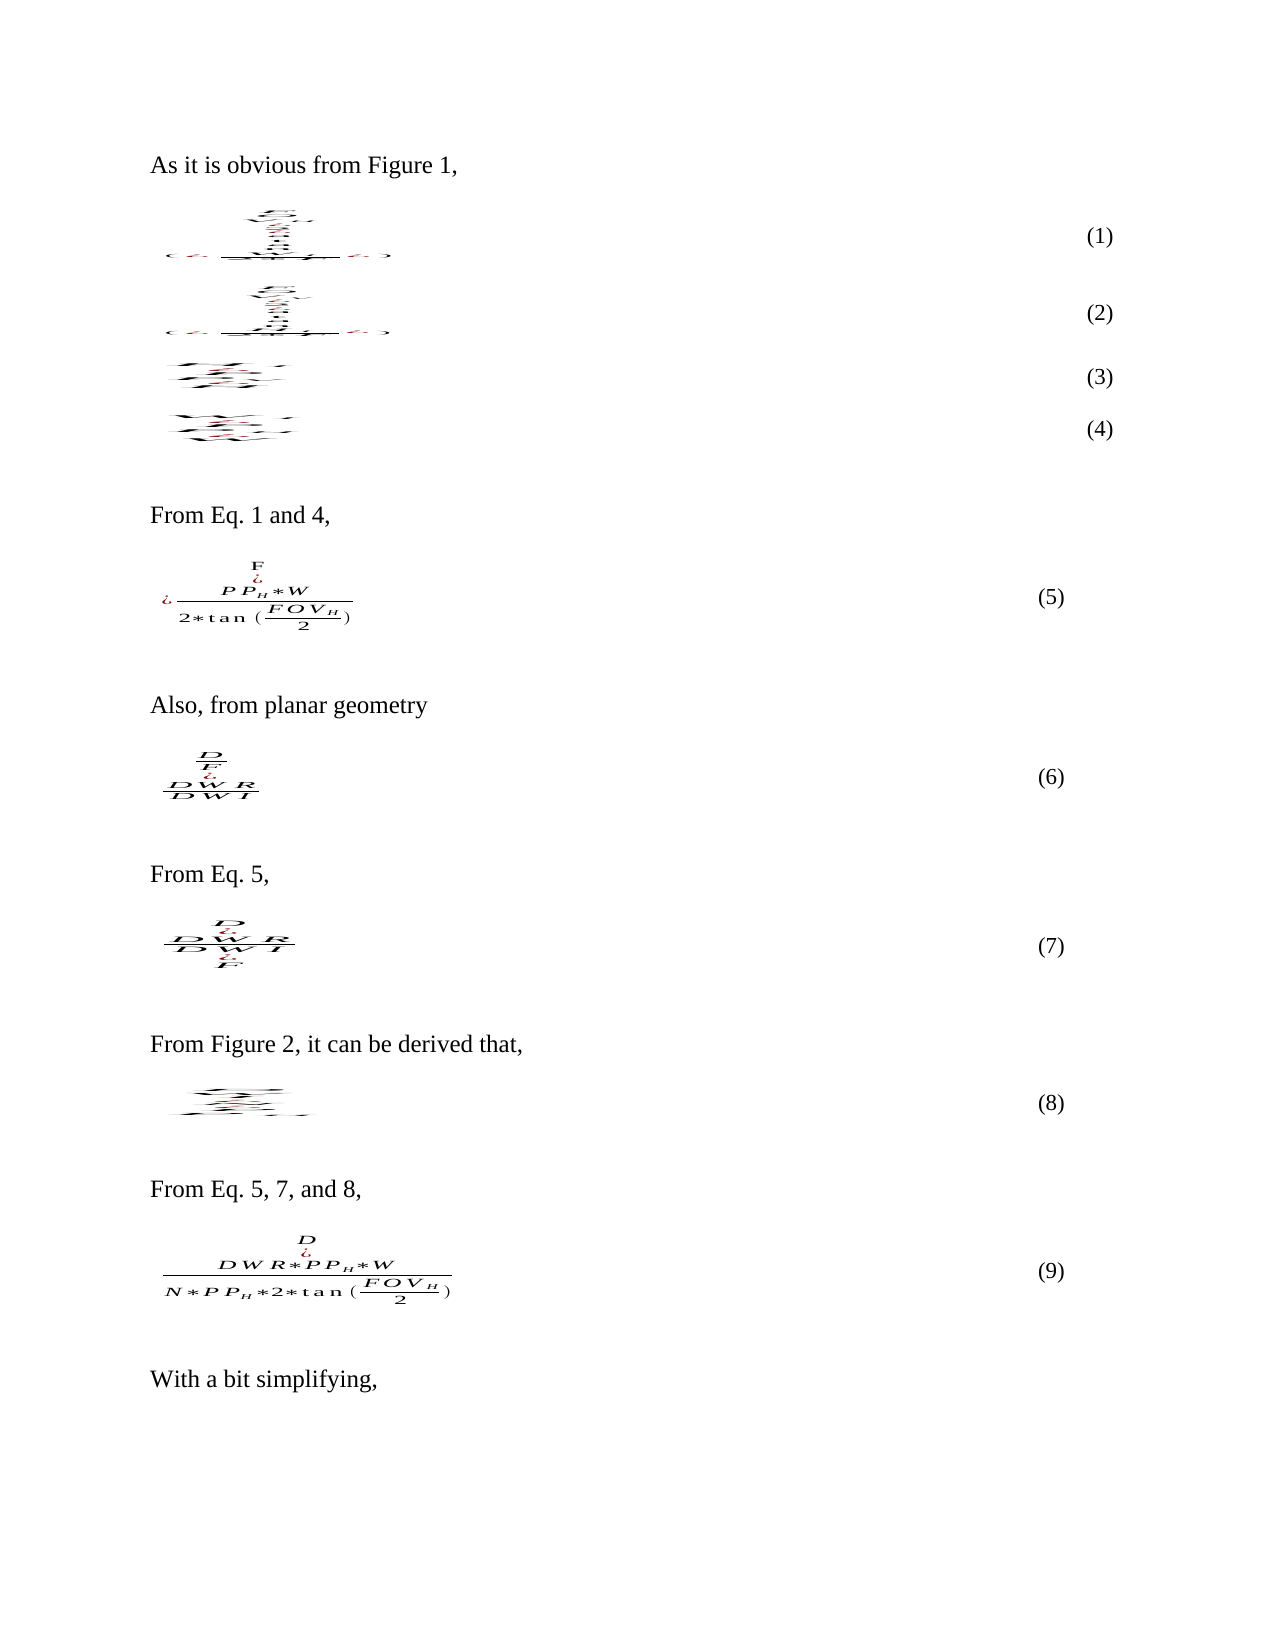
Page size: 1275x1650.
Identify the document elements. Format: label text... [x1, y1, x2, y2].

table_cell [150, 350, 1003, 402]
table_header [1003, 738, 1124, 814]
table_cell [150, 403, 1003, 455]
table_header [150, 906, 1003, 984]
text As it is obvious from Figure 1, [150, 150, 1125, 179]
table_header [150, 547, 1003, 646]
table_header [150, 738, 1003, 814]
table_header [150, 1076, 1003, 1129]
table_header [150, 1221, 1003, 1320]
table_header [1003, 198, 1124, 274]
table_header [1003, 1221, 1124, 1320]
text With a bit simplifying, [150, 1364, 1125, 1393]
table_header [1003, 1076, 1124, 1129]
text From Eq. 5, 7, and 8, [150, 1174, 1125, 1202]
table_header [1003, 906, 1124, 984]
table_cell [1003, 350, 1124, 402]
text From Eq. 1 and 4, [150, 500, 1125, 528]
text Also, from planar geometry [150, 691, 1125, 719]
table_cell [1003, 403, 1124, 455]
text From Eq. 5, [150, 859, 1125, 888]
table_header [150, 198, 1003, 274]
table_header [1003, 547, 1124, 646]
text From Figure 2, it can be derived that, [150, 1029, 1125, 1058]
table_cell [150, 274, 1003, 350]
table_cell [1003, 274, 1124, 350]
